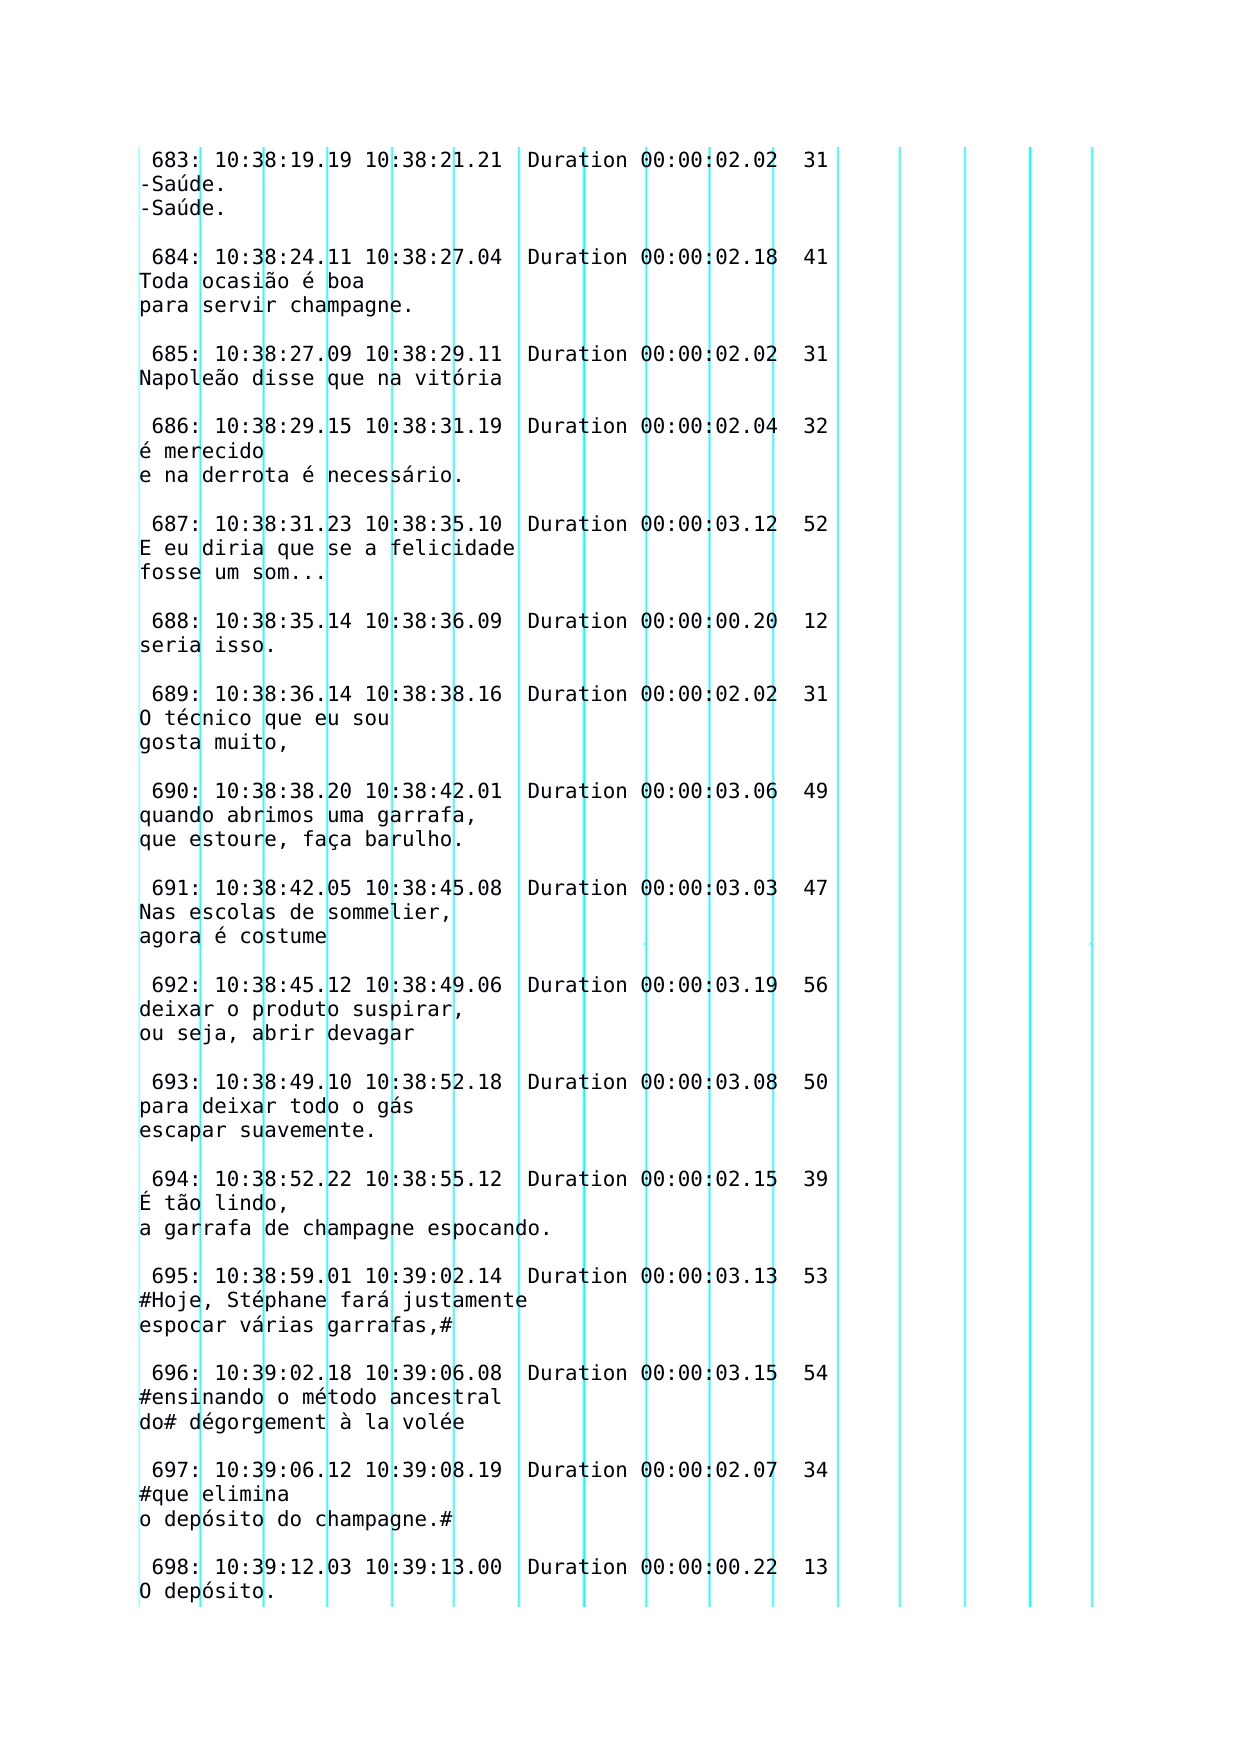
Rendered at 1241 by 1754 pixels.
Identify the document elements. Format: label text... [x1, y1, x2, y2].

text 697: 10:39:06.12 10:39:08.19 Duration 00:00:02.07 34 [139, 1458, 1101, 1482]
text fosse um som... [139, 560, 1101, 584]
text Napoleão disse que na vitória [139, 366, 1101, 390]
text 698: 10:39:12.03 10:39:13.00 Duration 00:00:00.22 13 [139, 1555, 1101, 1579]
text O técnico que eu sou [139, 706, 1101, 730]
text gosta muito, [139, 730, 1101, 754]
text a garrafa de champagne espocando. [139, 1216, 1101, 1240]
text para deixar todo o gás [139, 1094, 1101, 1118]
text -Saúde. [139, 196, 1101, 220]
text espocar várias garrafas,# [139, 1313, 1101, 1337]
text 685: 10:38:27.09 10:38:29.11 Duration 00:00:02.02 31 [139, 342, 1101, 366]
text #Hoje, Stéphane fará justamente [139, 1288, 1101, 1313]
text 692: 10:38:45.12 10:38:49.06 Duration 00:00:03.19 56 [139, 973, 1101, 997]
text o depósito do champagne.# [139, 1507, 1101, 1531]
text 687: 10:38:31.23 10:38:35.10 Duration 00:00:03.12 52 [139, 512, 1101, 536]
text 696: 10:39:02.18 10:39:06.08 Duration 00:00:03.15 54 [139, 1361, 1101, 1385]
text e na derrota é necessário. [139, 463, 1101, 487]
text 688: 10:38:35.14 10:38:36.09 Duration 00:00:00.20 12 [139, 609, 1101, 633]
text 693: 10:38:49.10 10:38:52.18 Duration 00:00:03.08 50 [139, 1070, 1101, 1094]
text Nas escolas de sommelier, [139, 900, 1101, 924]
text para servir champagne. [139, 293, 1101, 317]
text que estoure, faça barulho. [139, 827, 1101, 851]
text ou seja, abrir devagar [139, 1021, 1101, 1046]
text É tão lindo, [139, 1191, 1101, 1216]
text agora é costume [139, 924, 1101, 948]
text -Saúde. [139, 172, 1101, 196]
text do# dégorgement à la volée [139, 1410, 1101, 1434]
text 694: 10:38:52.22 10:38:55.12 Duration 00:00:02.15 39 [139, 1167, 1101, 1191]
text 691: 10:38:42.05 10:38:45.08 Duration 00:00:03.03 47 [139, 876, 1101, 900]
text #que elimina [139, 1482, 1101, 1507]
text escapar suavemente. [139, 1118, 1101, 1143]
text 684: 10:38:24.11 10:38:27.04 Duration 00:00:02.18 41 [139, 245, 1101, 269]
text deixar o produto suspirar, [139, 997, 1101, 1021]
picture [138, 147, 1102, 1607]
text 689: 10:38:36.14 10:38:38.16 Duration 00:00:02.02 31 [139, 682, 1101, 706]
text E eu diria que se a felicidade [139, 536, 1101, 560]
text 690: 10:38:38.20 10:38:42.01 Duration 00:00:03.06 49 [139, 779, 1101, 803]
text 686: 10:38:29.15 10:38:31.19 Duration 00:00:02.04 32 [139, 414, 1101, 439]
text seria isso. [139, 633, 1101, 657]
text 695: 10:38:59.01 10:39:02.14 Duration 00:00:03.13 53 [139, 1264, 1101, 1288]
text O depósito. [139, 1579, 1101, 1604]
text 683: 10:38:19.19 10:38:21.21 Duration 00:00:02.02 31 [139, 148, 1101, 172]
text é merecido [139, 439, 1101, 463]
text quando abrimos uma garrafa, [139, 803, 1101, 827]
text Toda ocasião é boa [139, 269, 1101, 293]
text #ensinando o método ancestral [139, 1385, 1101, 1410]
